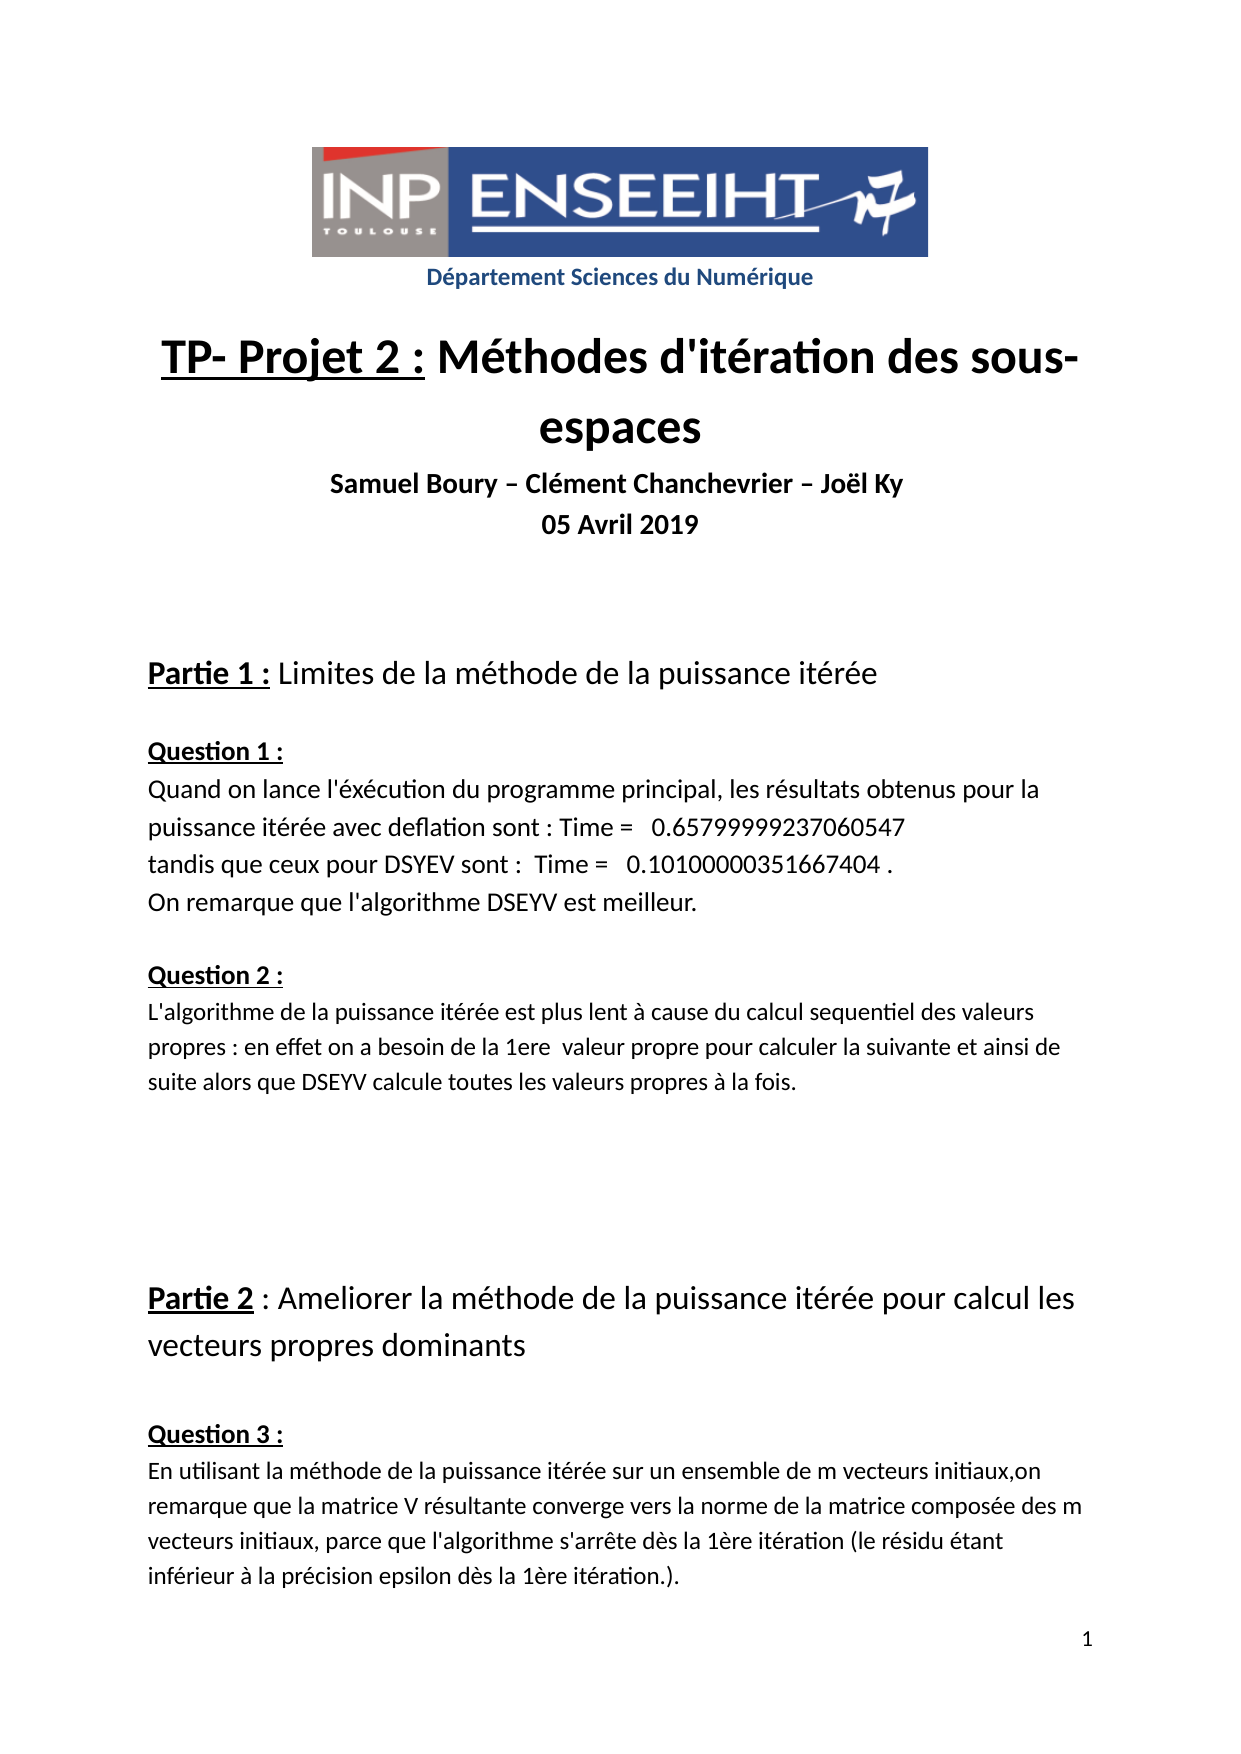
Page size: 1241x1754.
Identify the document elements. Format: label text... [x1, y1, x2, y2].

text Samuel Boury – Clément Chanchevrier – Joël Ky [148, 465, 1093, 501]
text 05 Avril 2019 [148, 506, 1093, 542]
list Partie 1 : Limites de la méthode de la puissance itérée [148, 652, 1093, 693]
text TP- Projet 2 : Méthodes d'itération des sous-espaces [148, 325, 1093, 456]
list Quand on lance l'éxécution du programme principal, les résultats obtenus pour la puissance itérée avec deflation sont : Time = 0.65799999237060547 [148, 772, 1093, 843]
list En utilisant la méthode de la puissance itérée sur un ensemble de m vecteurs initiaux,on remarque que la matrice V résultante converge vers la norme de la matrice composée des m vecteurs initiaux, parce que l'algorithme s'arrête dès la 1ère itération (le résidu étant inférieur à la précision epsilon dès la 1ère itération.). [148, 1455, 1093, 1591]
text Département Sciences du Numérique [148, 261, 1093, 291]
list Partie 2 : Ameliorer la méthode de la puissance itérée pour calcul les vecteurs propres dominants [148, 1277, 1093, 1364]
list tandis que ceux pour DSYEV sont : Time = 0.10100000351667404 . [148, 848, 1093, 881]
list On remarque que l'algorithme DSEYV est meilleur. [148, 886, 1093, 919]
list Question 3 : [148, 1417, 1093, 1450]
picture [312, 147, 929, 257]
list Question 1 : [148, 734, 1093, 767]
list Question 2 : [148, 958, 1093, 992]
list L'algorithme de la puissance itérée est plus lent à cause du calcul sequentiel des valeurs propres : en effet on a besoin de la 1ere valeur propre pour calculer la suivante et ainsi de suite alors que DSEYV calcule toutes les valeurs propres à la fois. [148, 996, 1093, 1097]
